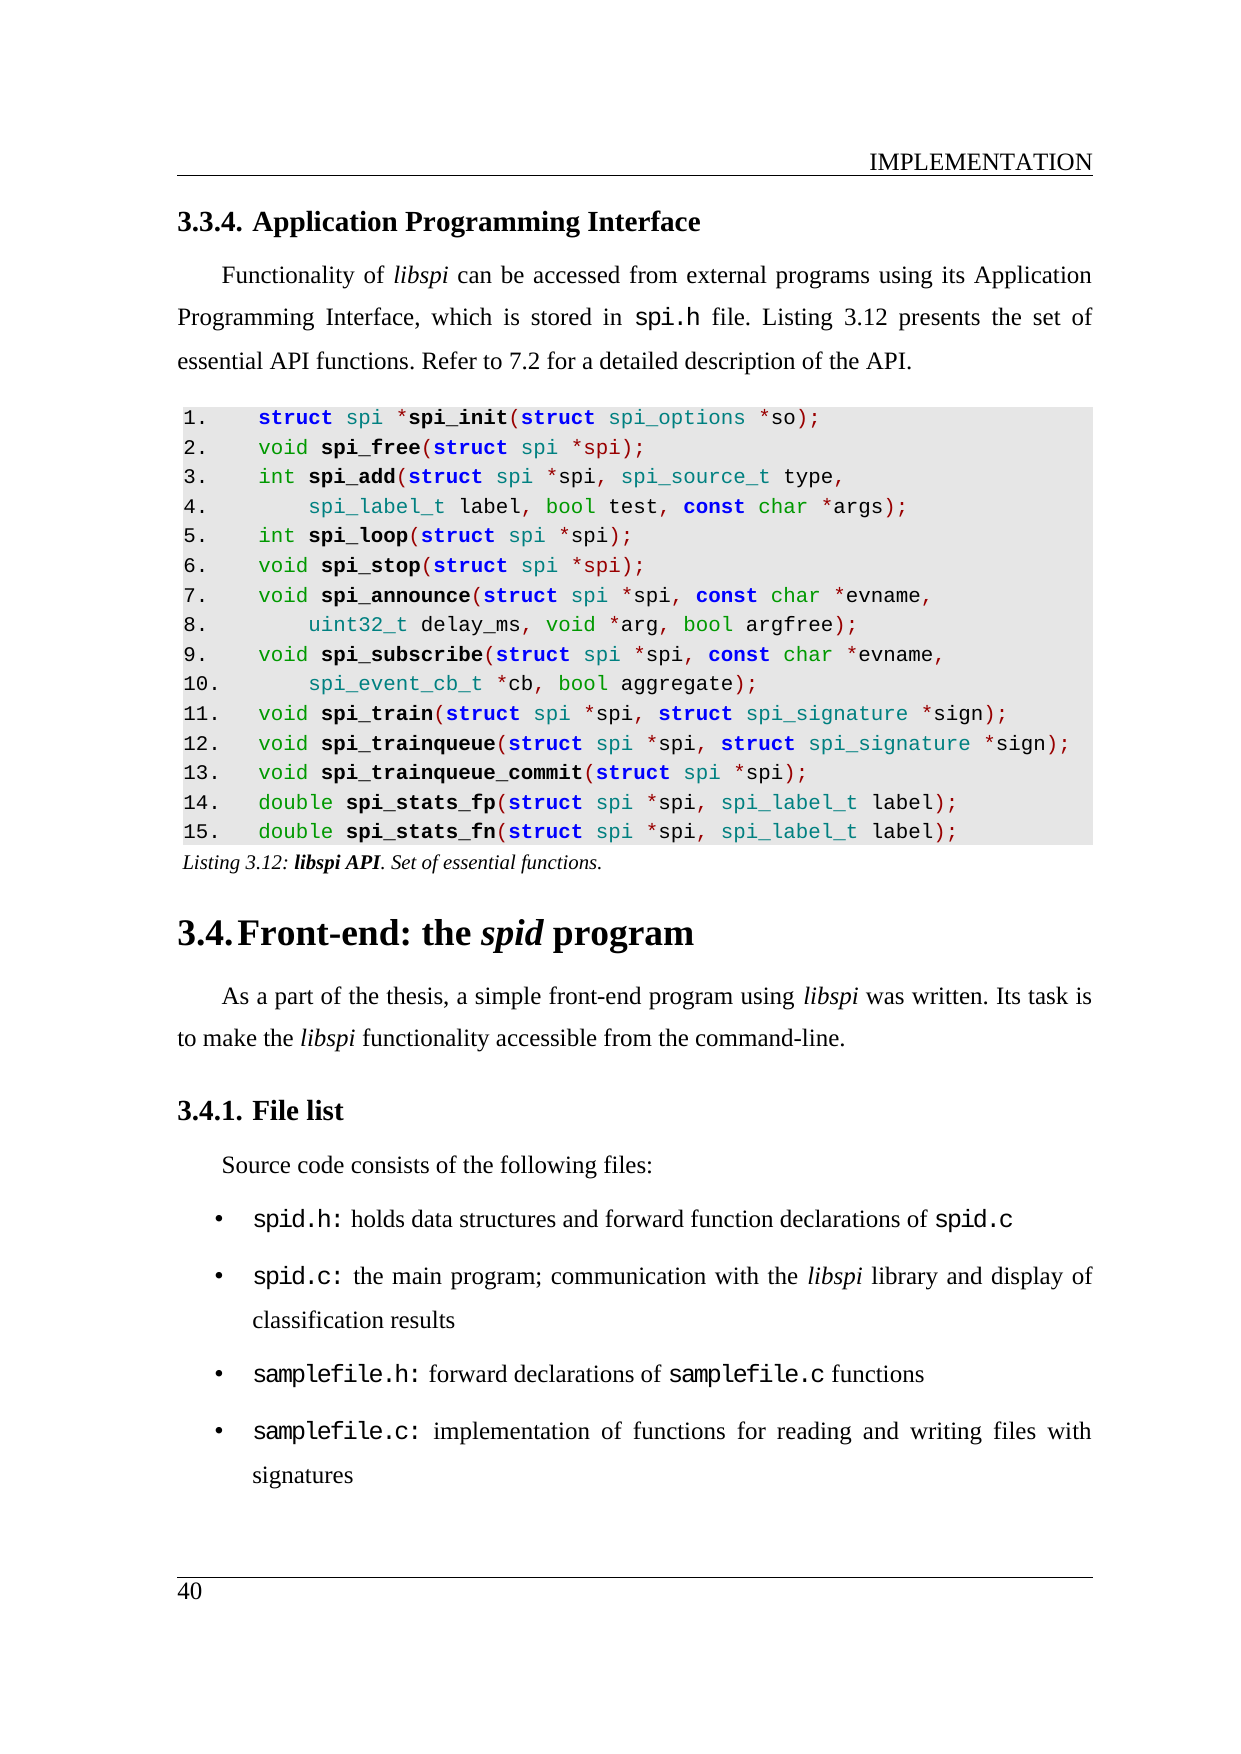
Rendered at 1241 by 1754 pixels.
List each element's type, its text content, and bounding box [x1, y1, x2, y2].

list spid.h: holds data structures and forward function declarations of spid.c [214, 1205, 1093, 1235]
list uint32_t delay_ms, void *arg, bool argfree); [183, 614, 1093, 638]
list void spi_trainqueue(struct spi *spi, struct spi_signature *sign); [183, 733, 1093, 756]
list void spi_free(struct spi *spi); [183, 437, 1093, 460]
subtitle File list [177, 1094, 1093, 1127]
list samplefile.c: implementation of functions for reading and writing files with signatures [214, 1417, 1093, 1489]
list int spi_add(struct spi *spi, spi_source_t type, [183, 466, 1093, 490]
list spi_label_t label, bool test, const char *args); [183, 496, 1093, 519]
list void spi_stop(struct spi *spi); [183, 555, 1093, 579]
list void spi_trainqueue_commit(struct spi *spi); [183, 762, 1093, 786]
list spid.c: the main program; communication with the libspi library and display of classification results [214, 1262, 1093, 1334]
subtitle Application Programming Interface [177, 205, 1093, 237]
list samplefile.h: forward declarations of samplefile.c functions [214, 1360, 1093, 1390]
list struct spi *spi_init(struct spi_options *so); [183, 407, 1093, 431]
text Functionality of libspi can be accessed from external programs using its Application Programming Interface, which is stored in spi.h file. Listing 3.12 presents the set of essential API functions. Refer to 7.2 for a detailed description of the API. [177, 262, 1093, 375]
list double spi_stats_fp(struct spi *spi, spi_label_t label); [183, 792, 1093, 815]
subtitle Front-end: the spid program [177, 912, 1093, 953]
text As a part of the thesis, a simple front-end program using libspi was written. Its task is to make the libspi functionality accessible from the command-line. [177, 982, 1093, 1051]
list spi_event_cb_t *cb, bool aggregate); [183, 673, 1093, 697]
list double spi_stats_fn(struct spi *spi, spi_label_t label); [183, 821, 1093, 845]
list int spi_loop(struct spi *spi); [183, 526, 1093, 549]
text Source code consists of the following files: [177, 1151, 1093, 1179]
list void spi_train(struct spi *spi, struct spi_signature *sign); [183, 703, 1093, 727]
list void spi_announce(struct spi *spi, const char *evname, [183, 585, 1093, 608]
text Listing 3.12: libspi API. Set of essential functions. [177, 851, 1087, 874]
list void spi_subscribe(struct spi *spi, const char *evname, [183, 644, 1093, 667]
